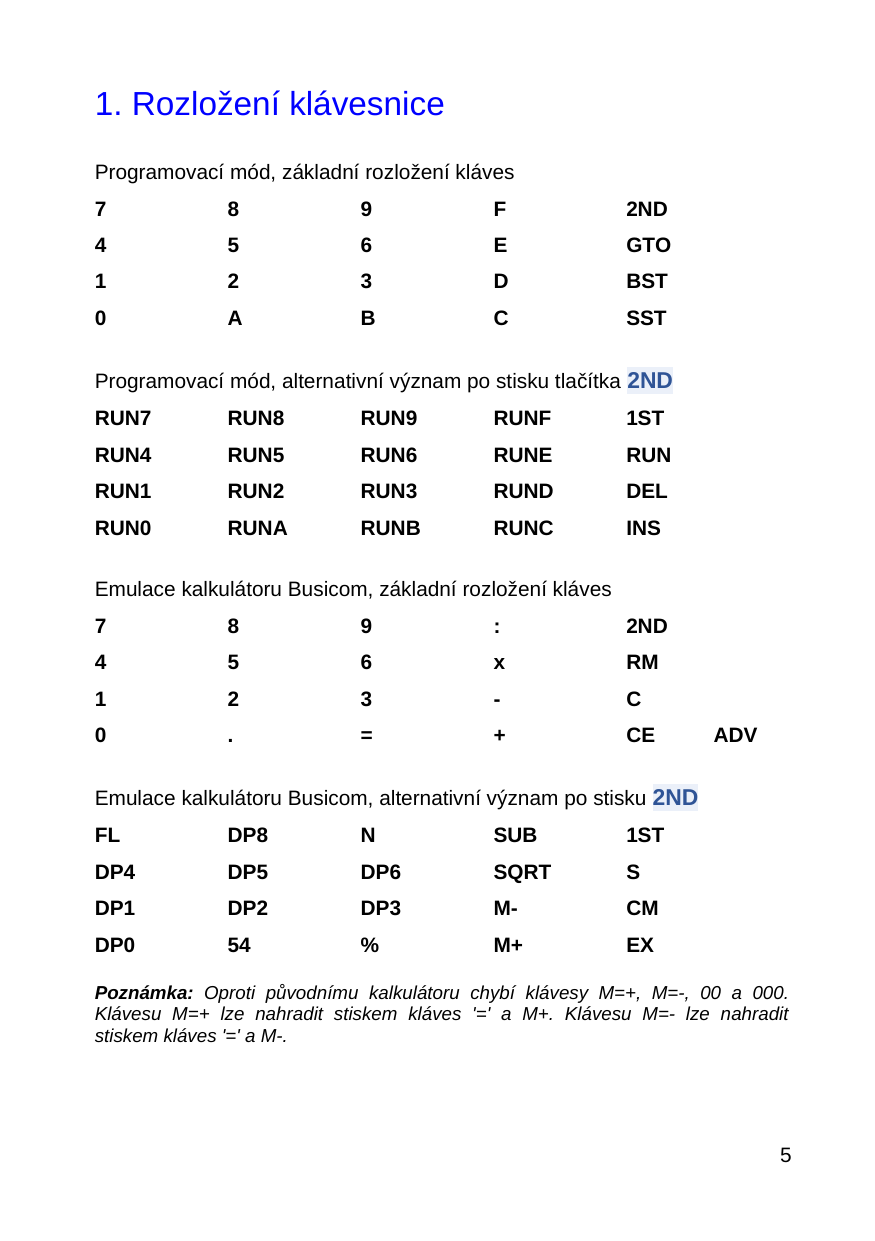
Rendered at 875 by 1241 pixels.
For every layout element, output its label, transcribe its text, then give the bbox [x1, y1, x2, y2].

text DP1 DP2 DP3 M- CM [94, 896, 791, 920]
text 1 2 3 - C [94, 686, 791, 710]
text Poznámka: Oproti původnímu kalkulátoru chybí klávesy M=+, M=-, 00 a 000. Klávesu M=+ lze nahradit stiskem kláves '=' a M+. Klávesu M=- lze nahradit stiskem kláves '=' a M-. [94, 981, 791, 1046]
text Programovací mód, základní rozložení kláves [94, 160, 791, 184]
text Emulace kalkulátoru Busicom, základní rozložení kláves [94, 577, 791, 601]
text RUN1 RUN2 RUN3 RUND DEL [94, 479, 791, 503]
subtitle Rozložení klávesnice [94, 84, 791, 122]
text 0 . = + CE ADV [94, 723, 791, 747]
text DP0 54 % M+ EX [94, 932, 791, 956]
text 4 5 6 E GTO [94, 233, 791, 257]
text 0 A B C SST [94, 306, 791, 330]
text RUN4 RUN5 RUN6 RUNE RUN [94, 443, 791, 467]
text RUN7 RUN8 RUN9 RUNF 1ST [94, 406, 791, 430]
text Programovací mód, alternativní význam po stisku tlačítka 2ND [673, 367, 791, 394]
text Programovací mód, alternativní význam po stisku tlačítka 2ND [94, 367, 627, 394]
text FL DP8 N SUB 1ST [94, 823, 791, 847]
text 1 2 3 D BST [94, 269, 791, 293]
text 4 5 6 x RM [94, 650, 791, 674]
text 7 8 9 F 2ND [94, 196, 791, 220]
text RUN0 RUNA RUNB RUNC INS [94, 516, 791, 539]
text DP4 DP5 DP6 SQRT S [94, 859, 791, 883]
text Emulace kalkulátoru Busicom, alternativní význam po stisku 2ND [94, 784, 653, 811]
text Emulace kalkulátoru Busicom, alternativní význam po stisku 2ND [698, 784, 791, 811]
text 7 8 9 : 2ND [94, 613, 791, 637]
